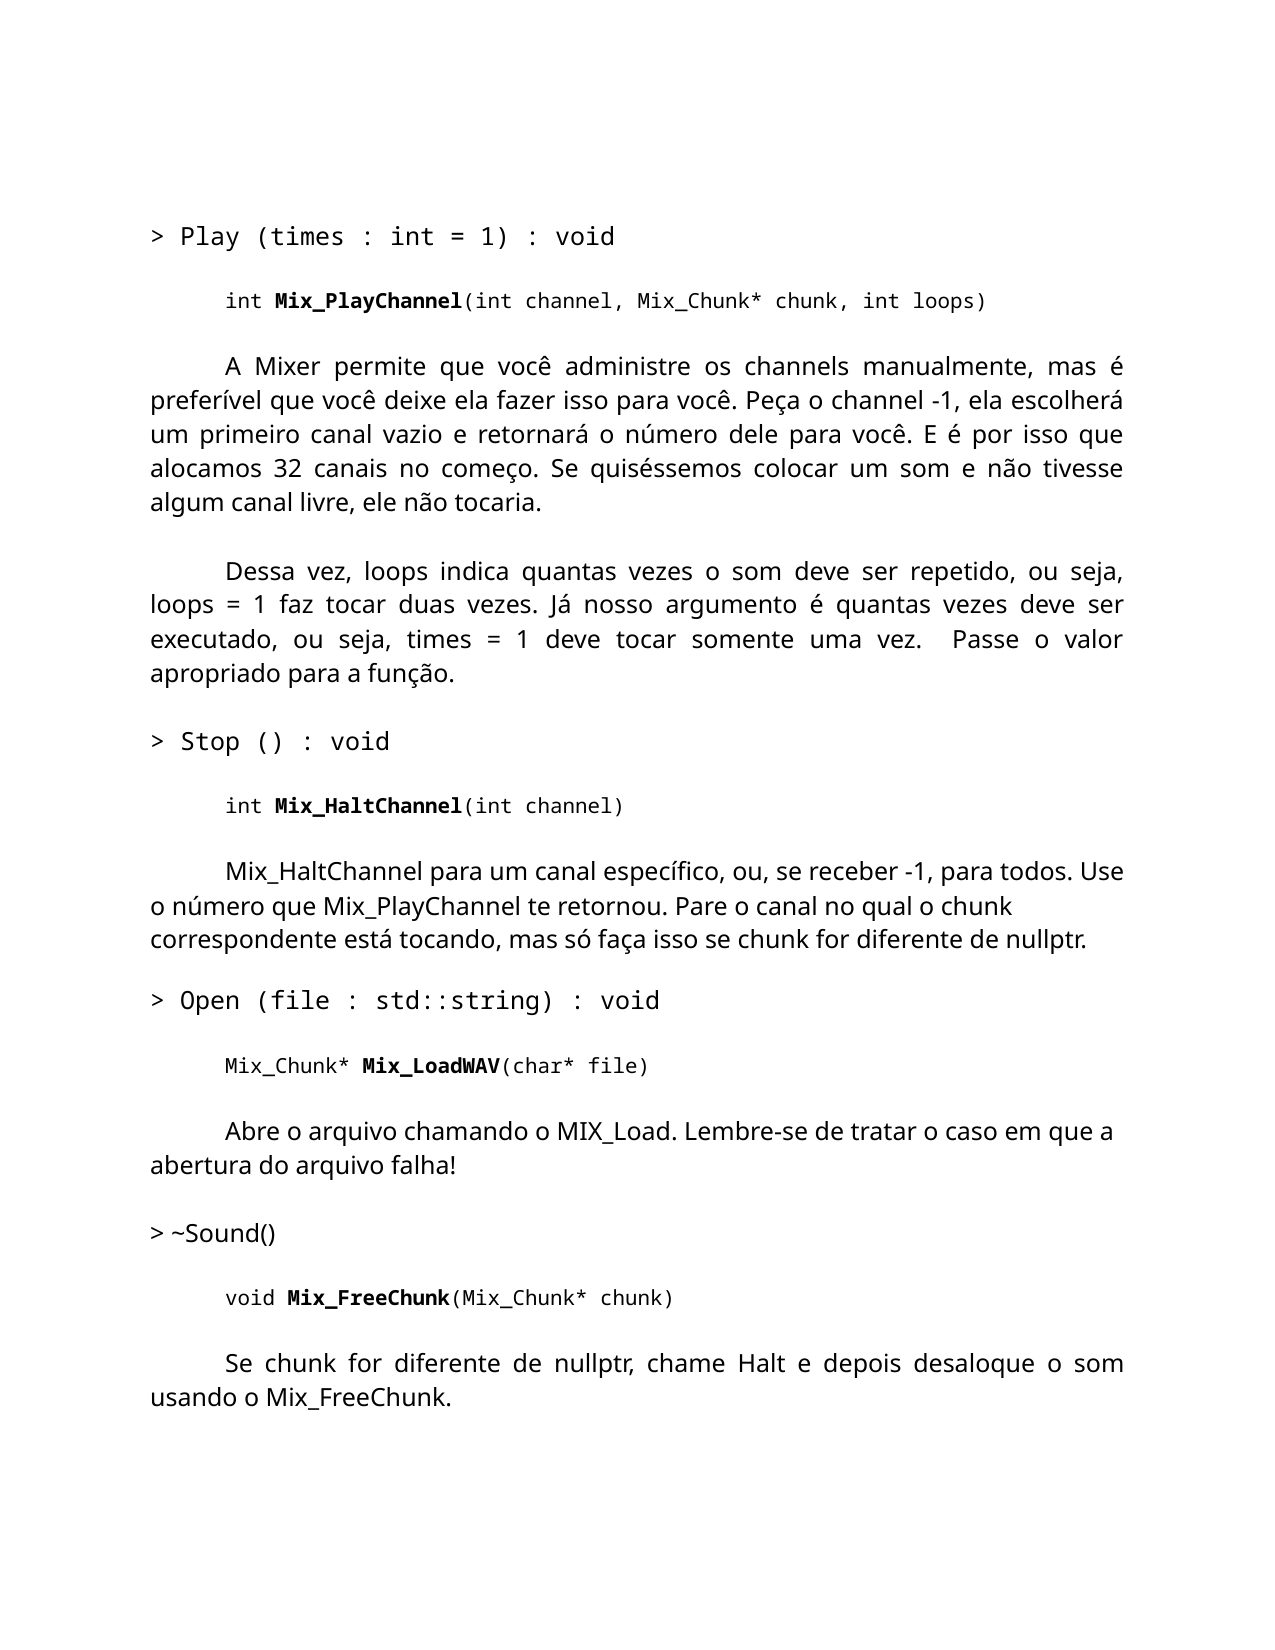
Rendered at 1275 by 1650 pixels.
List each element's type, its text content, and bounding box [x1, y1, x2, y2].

text int Mix_HaltChannel(int channel) [150, 792, 1125, 820]
text Dessa vez, loops indica quantas vezes o som deve ser repetido, ou seja, loops = 1 faz tocar duas vezes. Já nosso argumento é quantas vezes deve ser executado, ou seja, times = 1 deve tocar somente uma vez. Passe o valor apropriado para a função. [150, 553, 1125, 689]
text > Open (file : std::string) : void [150, 983, 1125, 1017]
text Abre o arquivo chamando o MIX_Load. Lembre-se de tratar o caso em que a abertura do arquivo falha! [150, 1113, 1125, 1181]
text int Mix_PlayChannel(int channel, Mix_Chunk* chunk, int loops) [150, 286, 1125, 315]
text > Stop () : void [150, 723, 1125, 757]
text A Mixer permite que você administre os channels manualmente, mas é preferível que você deixe ela fazer isso para você. Peça o channel -1, ela escolherá um primeiro canal vazio e retornará o número dele para você. E é por isso que alocamos 32 canais no começo. Se quiséssemos colocar um som e não tivesse algum canal livre, ele não tocaria. [150, 349, 1125, 519]
text > ~Sound() [150, 1215, 1125, 1249]
text void Mix_FreeChunk(Mix_Chunk* chunk) [150, 1283, 1125, 1312]
text Mix_Chunk* Mix_LoadWAV(char* file) [150, 1051, 1125, 1079]
text Se chunk for diferente de nullptr, chame Halt e depois desaloque o som usando o Mix_FreeChunk. [150, 1346, 1125, 1414]
text > Play (times : int = 1) : void [150, 218, 1125, 252]
text Mix_HaltChannel para um canal específico, ou, se receber -1, para todos. Use o número que Mix_PlayChannel te retornou. Pare o canal no qual o chunk correspondente está tocando, mas só faça isso se chunk for diferente de nullptr. [150, 854, 1125, 956]
